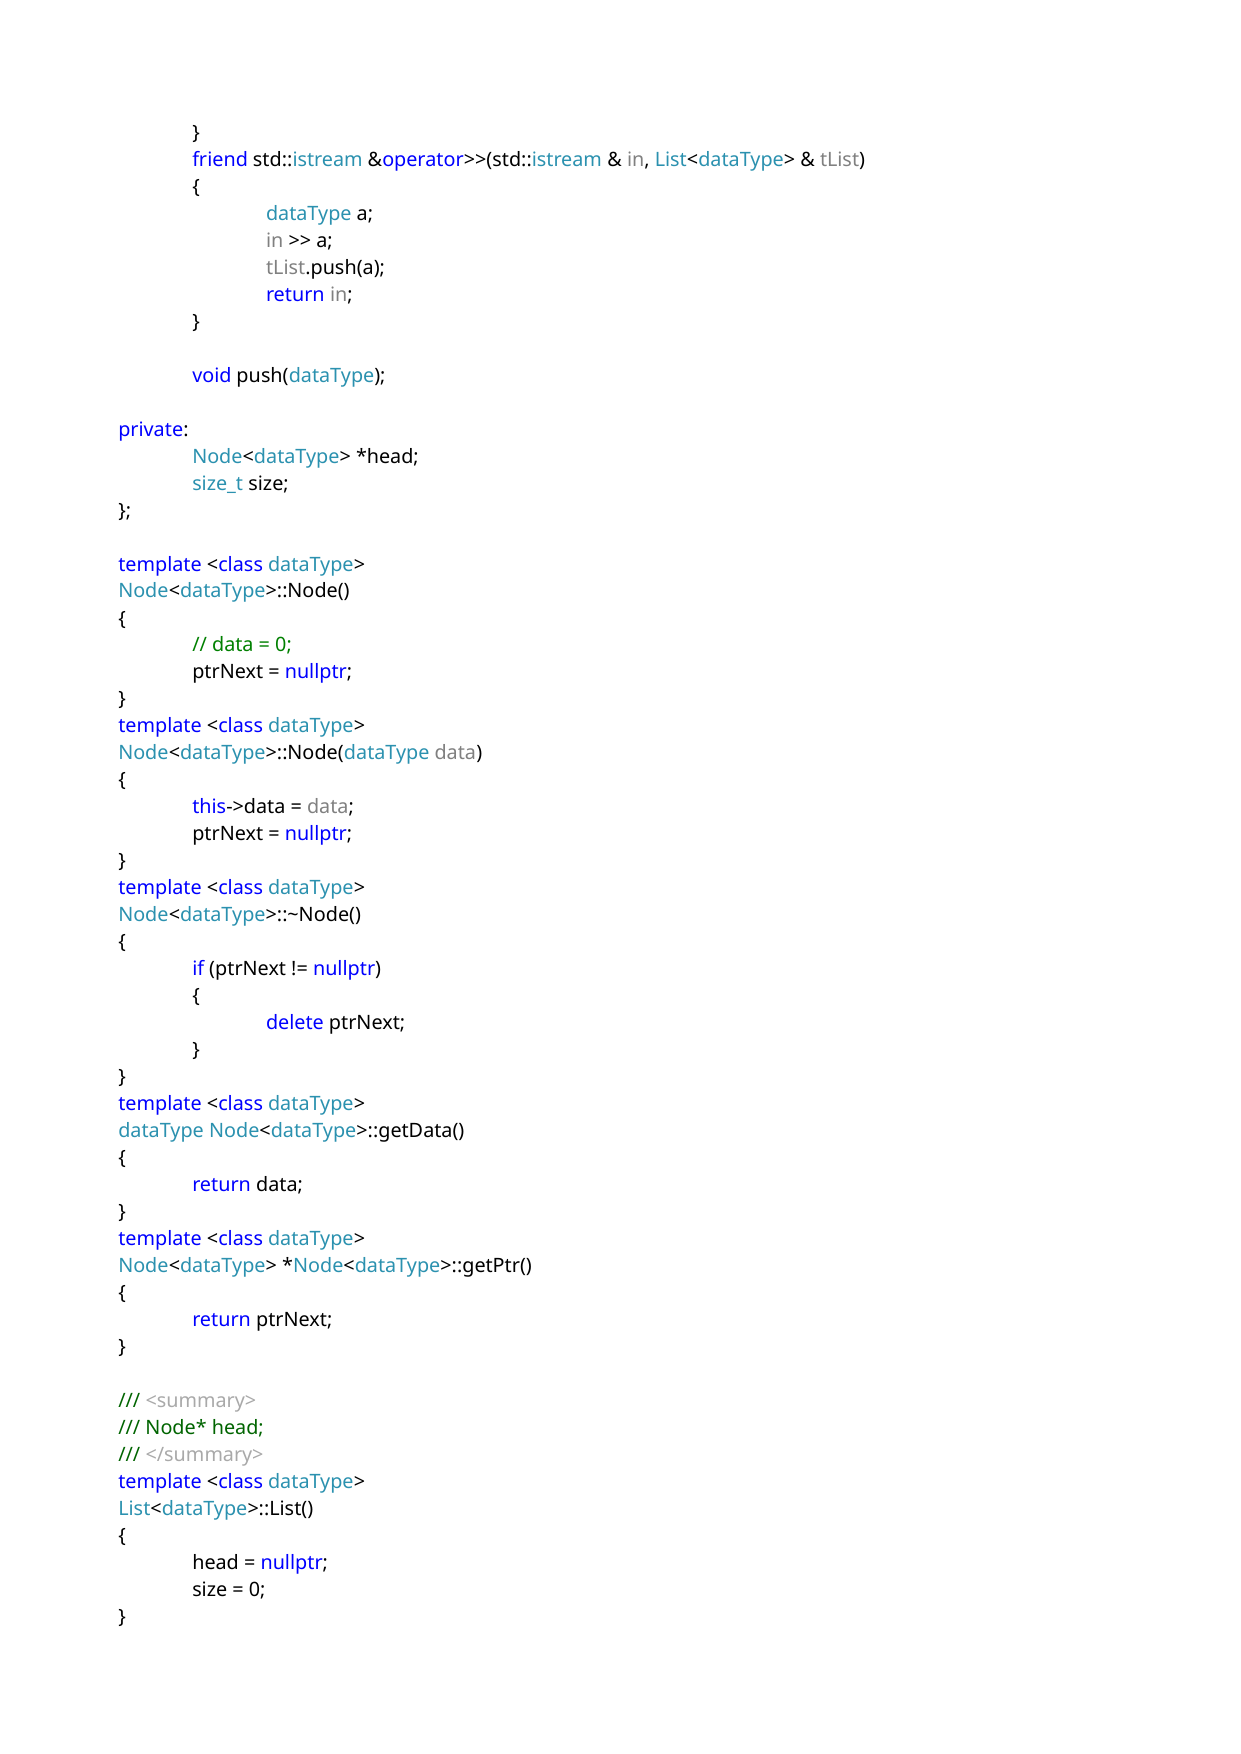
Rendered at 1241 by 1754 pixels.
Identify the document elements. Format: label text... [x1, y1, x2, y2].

text in >> a; [118, 226, 1122, 253]
text { [118, 604, 1122, 631]
text { [118, 172, 1122, 199]
text size_t size; [118, 469, 1122, 496]
text { [118, 927, 1122, 954]
text } [118, 847, 1122, 873]
text friend std::istream &operator>>(std::istream & in, List<dataType> & tList) [118, 145, 1122, 172]
text return ptrNext; [118, 1305, 1122, 1332]
text this->data = data; [118, 793, 1122, 819]
text } [118, 307, 1122, 334]
text tList.push(a); [118, 253, 1122, 280]
text return in; [118, 280, 1122, 307]
text { [118, 1143, 1122, 1170]
text { [118, 766, 1122, 793]
text /// </summary> [118, 1440, 1122, 1467]
text // data = 0; [118, 631, 1122, 658]
text template <class dataType> [118, 712, 1122, 739]
text Node<dataType> *head; [118, 442, 1122, 469]
text template <class dataType> [118, 550, 1122, 577]
text ptrNext = nullptr; [118, 819, 1122, 847]
text }; [118, 496, 1122, 523]
text /// <summary> [118, 1386, 1122, 1413]
text head = nullptr; [118, 1548, 1122, 1575]
text template <class dataType> [118, 873, 1122, 901]
text template <class dataType> [118, 1224, 1122, 1251]
text ptrNext = nullptr; [118, 658, 1122, 685]
text Node<dataType>::~Node() [118, 901, 1122, 927]
text Node<dataType>::Node(dataType data) [118, 739, 1122, 766]
text } [118, 1062, 1122, 1089]
text List<dataType>::List() [118, 1494, 1122, 1521]
text } [118, 1035, 1122, 1062]
text private: [118, 415, 1122, 442]
text Node<dataType> *Node<dataType>::getPtr() [118, 1251, 1122, 1278]
text template <class dataType> [118, 1089, 1122, 1116]
text size = 0; [118, 1575, 1122, 1602]
text Node<dataType>::Node() [118, 577, 1122, 604]
text void push(dataType); [118, 361, 1122, 388]
text } [118, 1602, 1122, 1629]
text dataType Node<dataType>::getData() [118, 1116, 1122, 1143]
text dataType a; [118, 199, 1122, 226]
text if (ptrNext != nullptr) [118, 954, 1122, 981]
text { [118, 1278, 1122, 1305]
text { [118, 981, 1122, 1008]
text /// Node* head; [118, 1413, 1122, 1440]
text } [118, 1332, 1122, 1359]
text template <class dataType> [118, 1467, 1122, 1494]
text { [118, 1521, 1122, 1548]
text delete ptrNext; [118, 1008, 1122, 1035]
text } [118, 685, 1122, 712]
text } [118, 118, 1122, 145]
text } [118, 1197, 1122, 1224]
text return data; [118, 1170, 1122, 1197]
